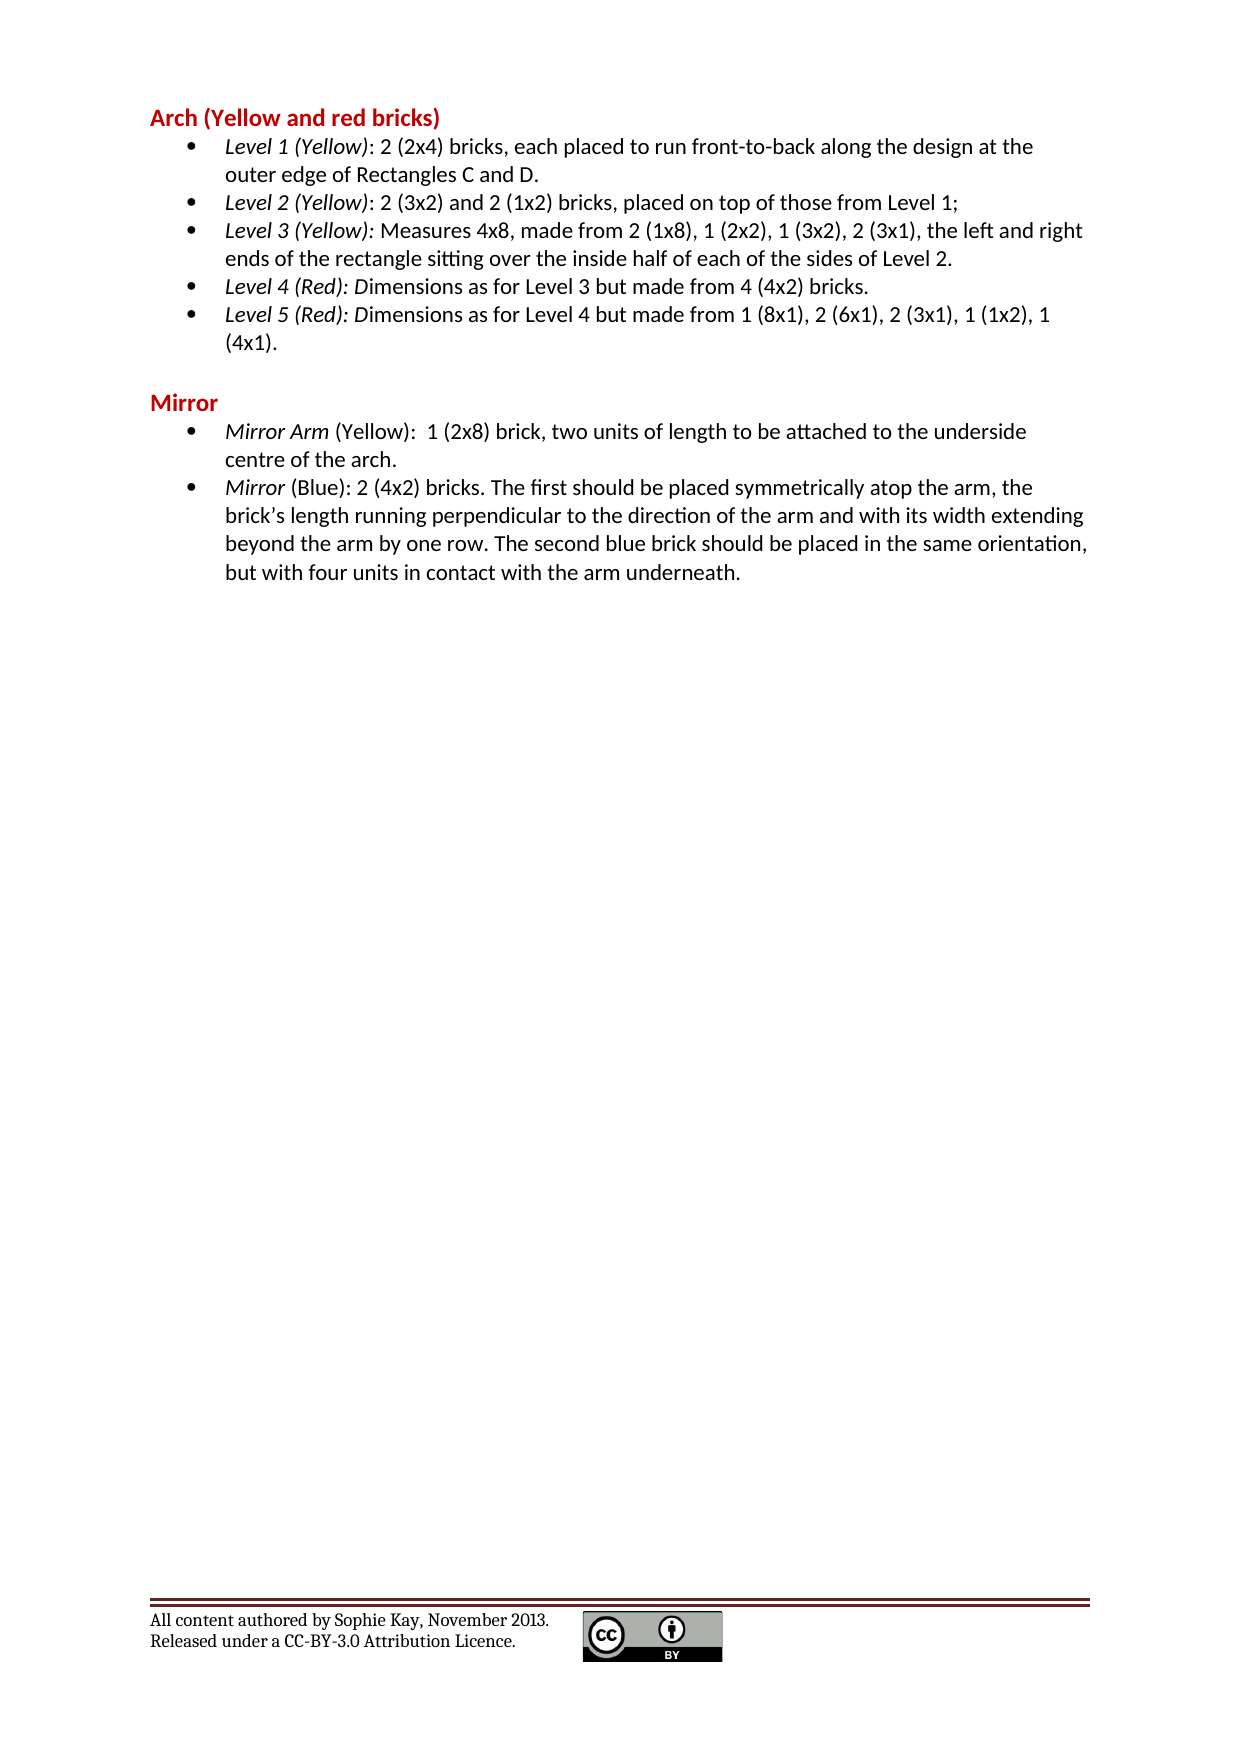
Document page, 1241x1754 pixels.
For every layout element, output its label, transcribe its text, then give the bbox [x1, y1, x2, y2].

text Arch (Yellow and red bricks) [150, 102, 1090, 132]
list Level 2 (Yellow): 2 (3x2) and 2 (1x2) bricks, placed on top of those from Level 1; [187, 188, 1090, 216]
list Level 5 (Red): Dimensions as for Level 4 but made from 1 (8x1), 2 (6x1), 2 (3x1), 1 (1x2), 1 (4x1). [187, 300, 1090, 356]
list Level 1 (Yellow): 2 (2x4) bricks, each placed to run front-to-back along the design at the outer edge of Rectangles C and D. [187, 132, 1090, 188]
list Mirror (Blue): 2 (4x2) bricks. The first should be placed symmetrically atop the arm, the brick’s length running perpendicular to the direction of the arm and with its width extending beyond the arm by one row. The second blue brick should be placed in the same orientation, but with four units in contact with the arm underneath. [187, 473, 1090, 586]
list Mirror Arm (Yellow): 1 (2x8) brick, two units of length to be attached to the underside centre of the arch. [187, 417, 1090, 473]
list Level 3 (Yellow): Measures 4x8, made from 2 (1x8), 1 (2x2), 1 (3x2), 2 (3x1), the left and right ends of the rectangle sitting over the inside half of each of the sides of Level 2. [187, 216, 1090, 272]
list Level 4 (Red): Dimensions as for Level 3 but made from 4 (4x2) bricks. [187, 272, 1090, 300]
text Mirror [150, 387, 1090, 417]
